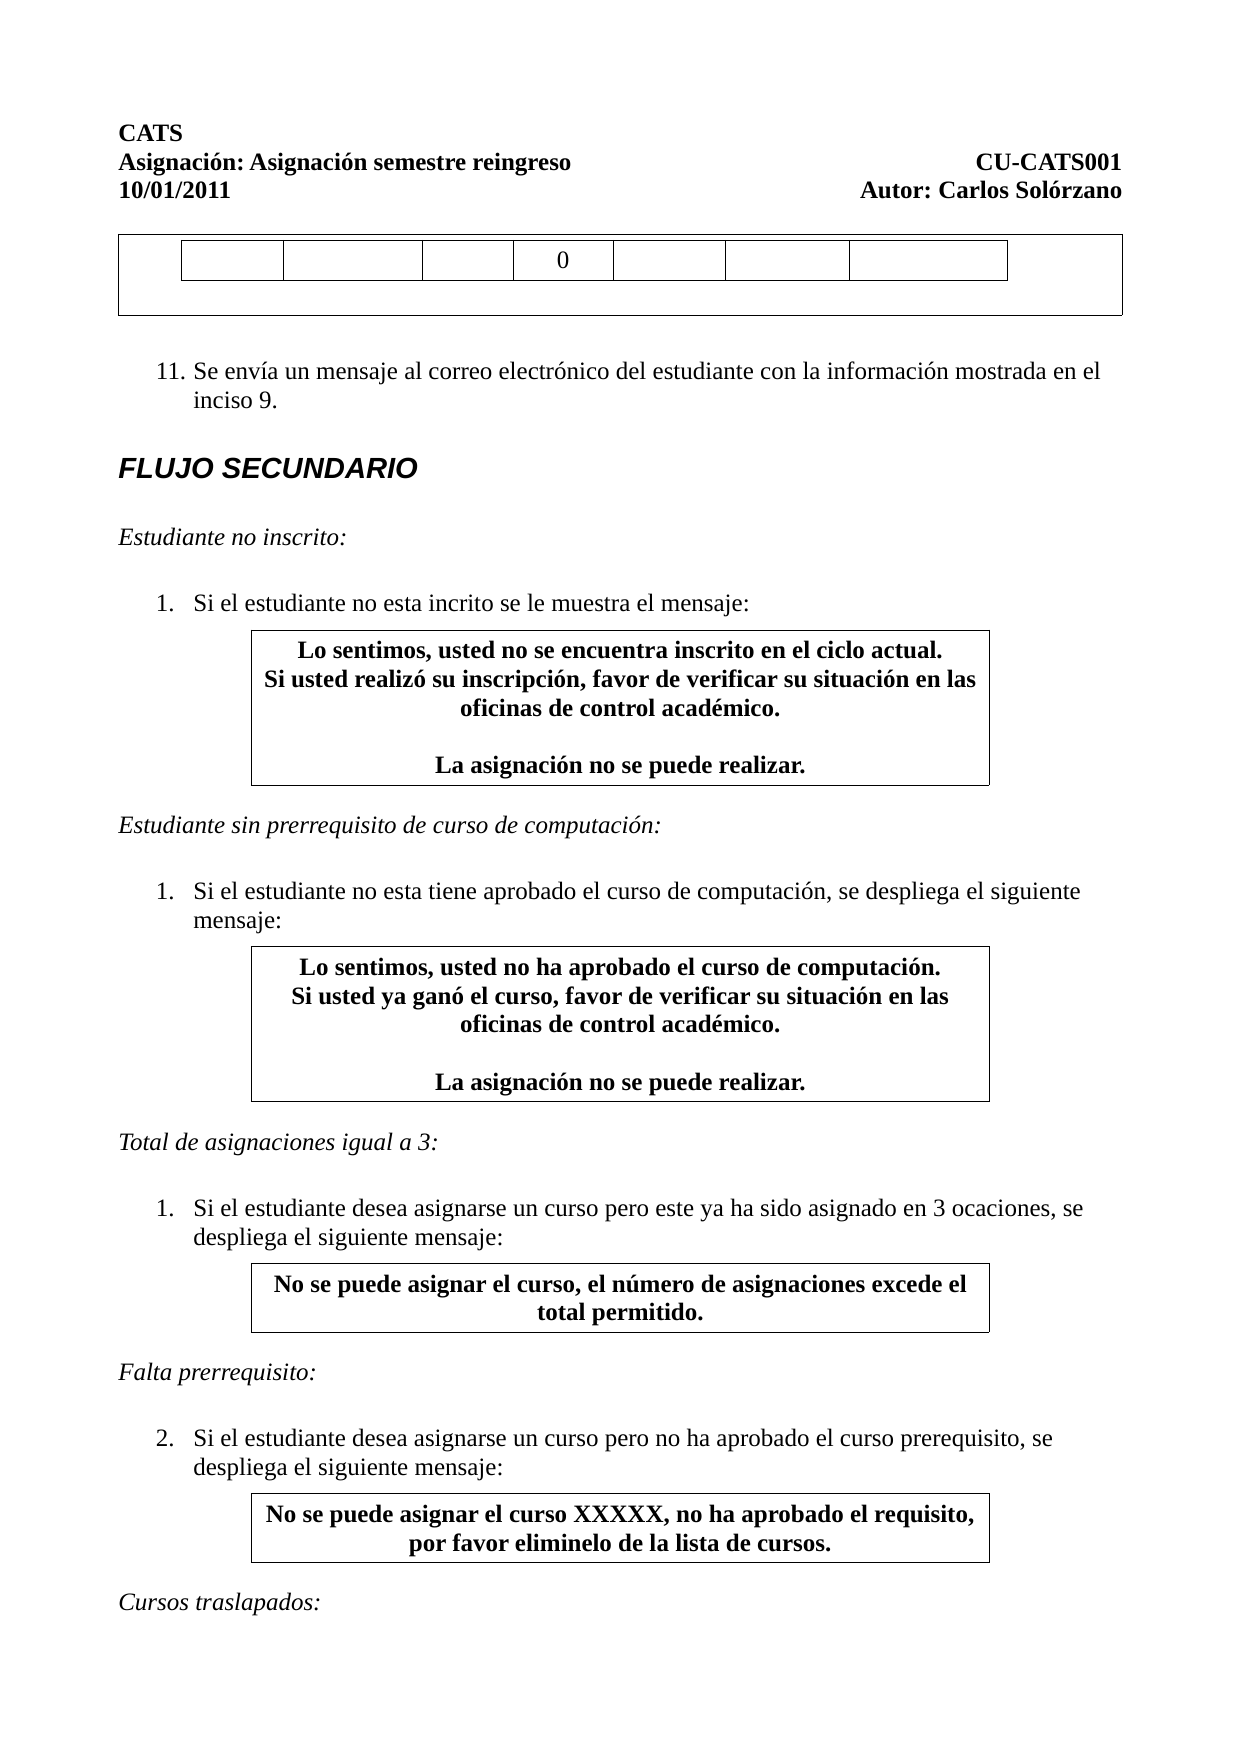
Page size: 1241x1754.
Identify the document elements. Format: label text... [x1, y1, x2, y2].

table_cell [850, 241, 1007, 280]
table_cell [182, 241, 283, 280]
text Cursos traslapados: [118, 1587, 1122, 1616]
table_header No se puede asignar el curso XXXXX, no ha aprobado el requisito, por favor eliminelo de la lista de cursos. [252, 1494, 989, 1562]
list Si el estudiante desea asignarse un curso pero este ya ha sido asignado en 3 ocaciones, se despliega el siguiente mensaje: [156, 1193, 1122, 1250]
list Si el estudiante no esta incrito se le muestra el mensaje: [156, 588, 1122, 617]
table_cell [614, 241, 725, 280]
list Se envía un mensaje al correo electrónico del estudiante con la información mostrada en el inciso 9. [156, 356, 1122, 413]
table_header [119, 235, 1122, 314]
text Estudiante sin prerrequisito de curso de computación: [118, 810, 1122, 839]
table_header Lo sentimos, usted no se encuentra inscrito en el ciclo actual. Si usted realizó su inscripción, favor de verificar su situación en las oficinas de control académico. La asignación no se puede realizar. [252, 631, 989, 785]
table_cell 0 [514, 241, 613, 280]
table_header Lo sentimos, usted no ha aprobado el curso de computación. Si usted ya ganó el curso, favor de verificar su situación en las oficinas de control académico. La asignación no se puede realizar. [252, 947, 989, 1101]
subtitle FLUJO SECUNDARIO [118, 451, 1122, 484]
table_cell [284, 241, 422, 280]
text Falta prerrequisito: [118, 1357, 1122, 1386]
table_cell [726, 241, 849, 280]
list Si el estudiante no esta tiene aprobado el curso de computación, se despliega el siguiente mensaje: [156, 876, 1122, 934]
table_cell [423, 241, 513, 280]
text Total de asignaciones igual a 3: [118, 1127, 1122, 1155]
table_header No se puede asignar el curso, el número de asignaciones excede el total permitido. [252, 1264, 989, 1332]
list Si el estudiante desea asignarse un curso pero no ha aprobado el curso prerequisito, se despliega el siguiente mensaje: [156, 1423, 1122, 1481]
text Estudiante no inscrito: [118, 522, 1122, 551]
